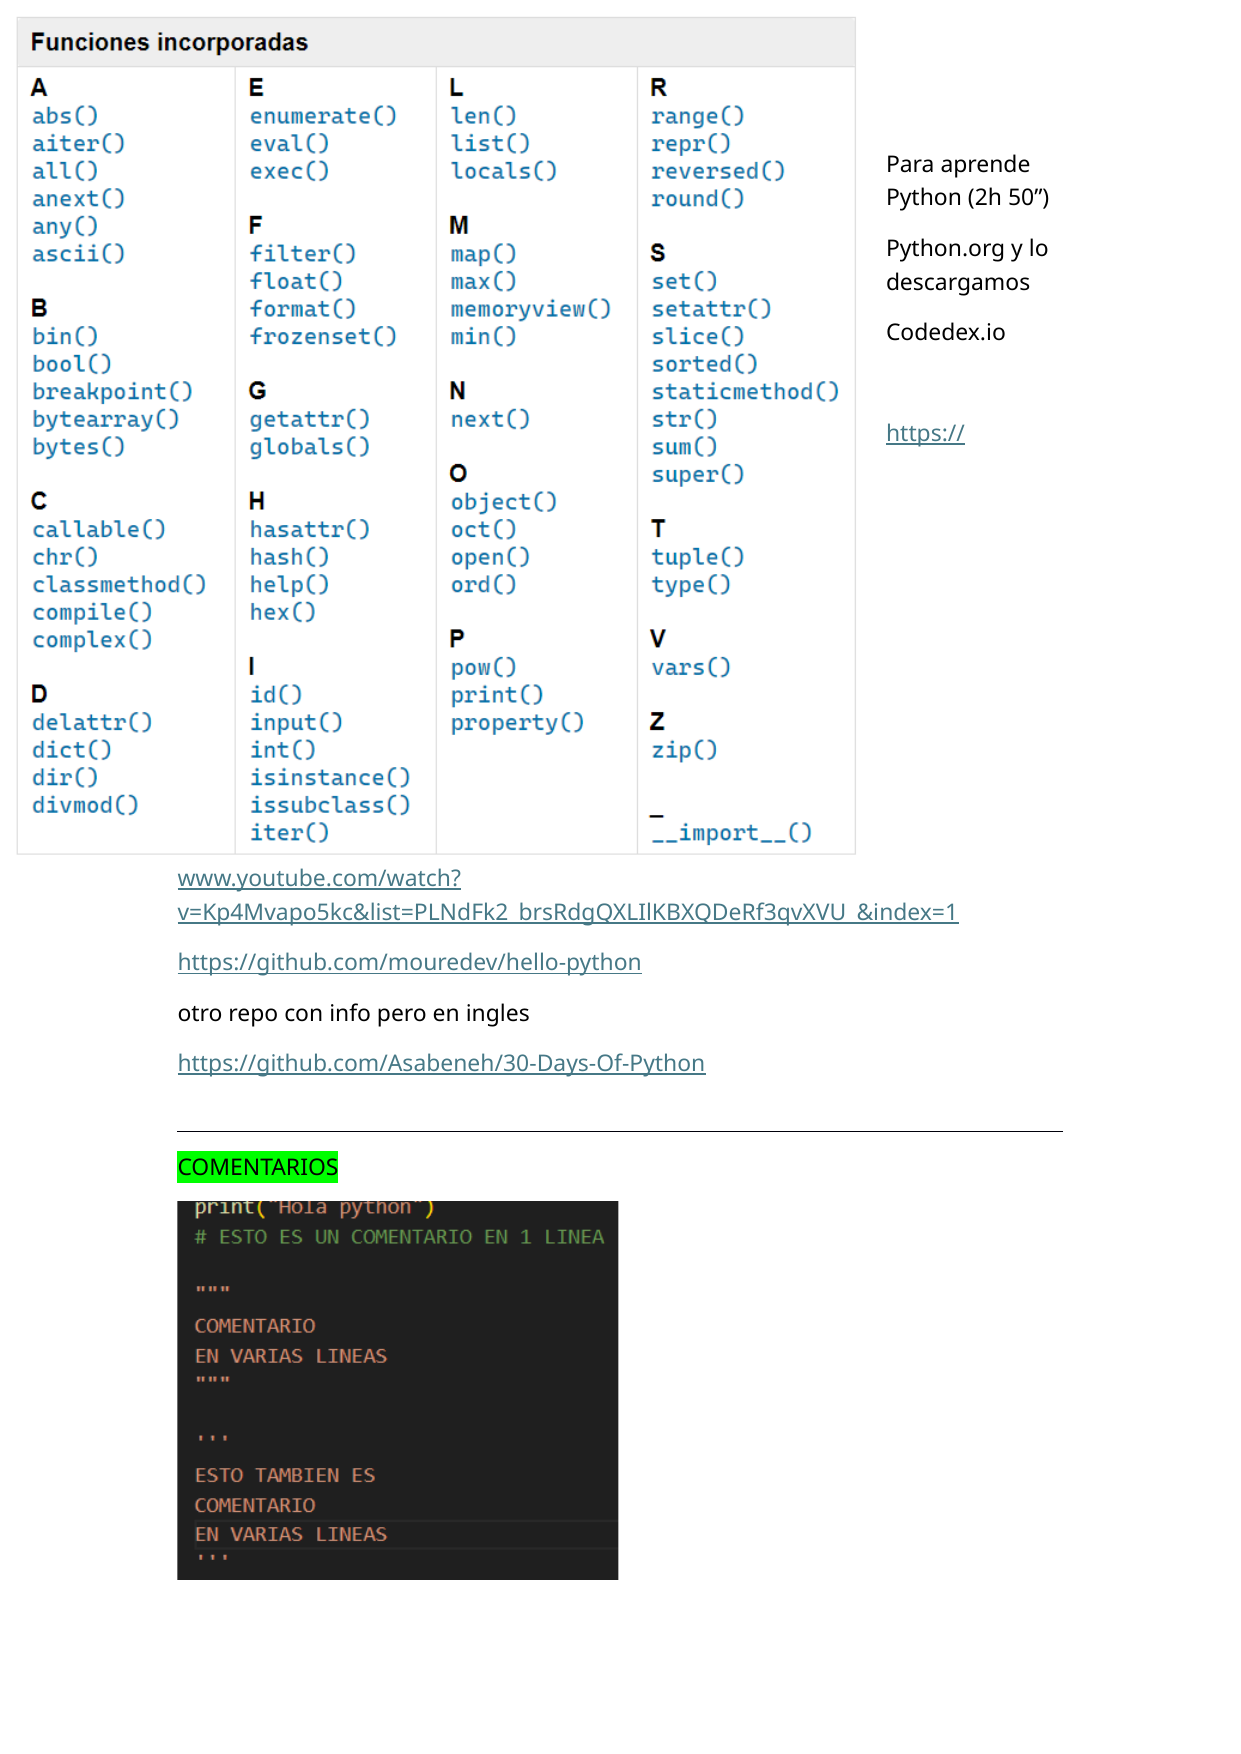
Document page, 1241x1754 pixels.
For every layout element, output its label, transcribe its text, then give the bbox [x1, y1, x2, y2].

text COMENTARIOS [177, 1151, 1063, 1183]
picture [177, 1201, 619, 1580]
text https://github.com/mouredev/hello-python [177, 946, 1063, 977]
text otro repo con info pero en ingles [177, 996, 1063, 1028]
picture [0, 0, 886, 862]
text https://www.youtube.com/watch?v=Kp4Mvapo5kc&list=PLNdFk2_brsRdgQXLIlKBXQDeRf3qvXVU_&index=1 [177, 417, 1063, 927]
text https://github.com/Asabeneh/30-Days-Of-Python [177, 1047, 1063, 1078]
text Python.org y lo descargamos [886, 232, 1063, 297]
text Codedex.io [886, 316, 1063, 347]
text Para aprende Python (2h 50”) [886, 148, 1063, 213]
